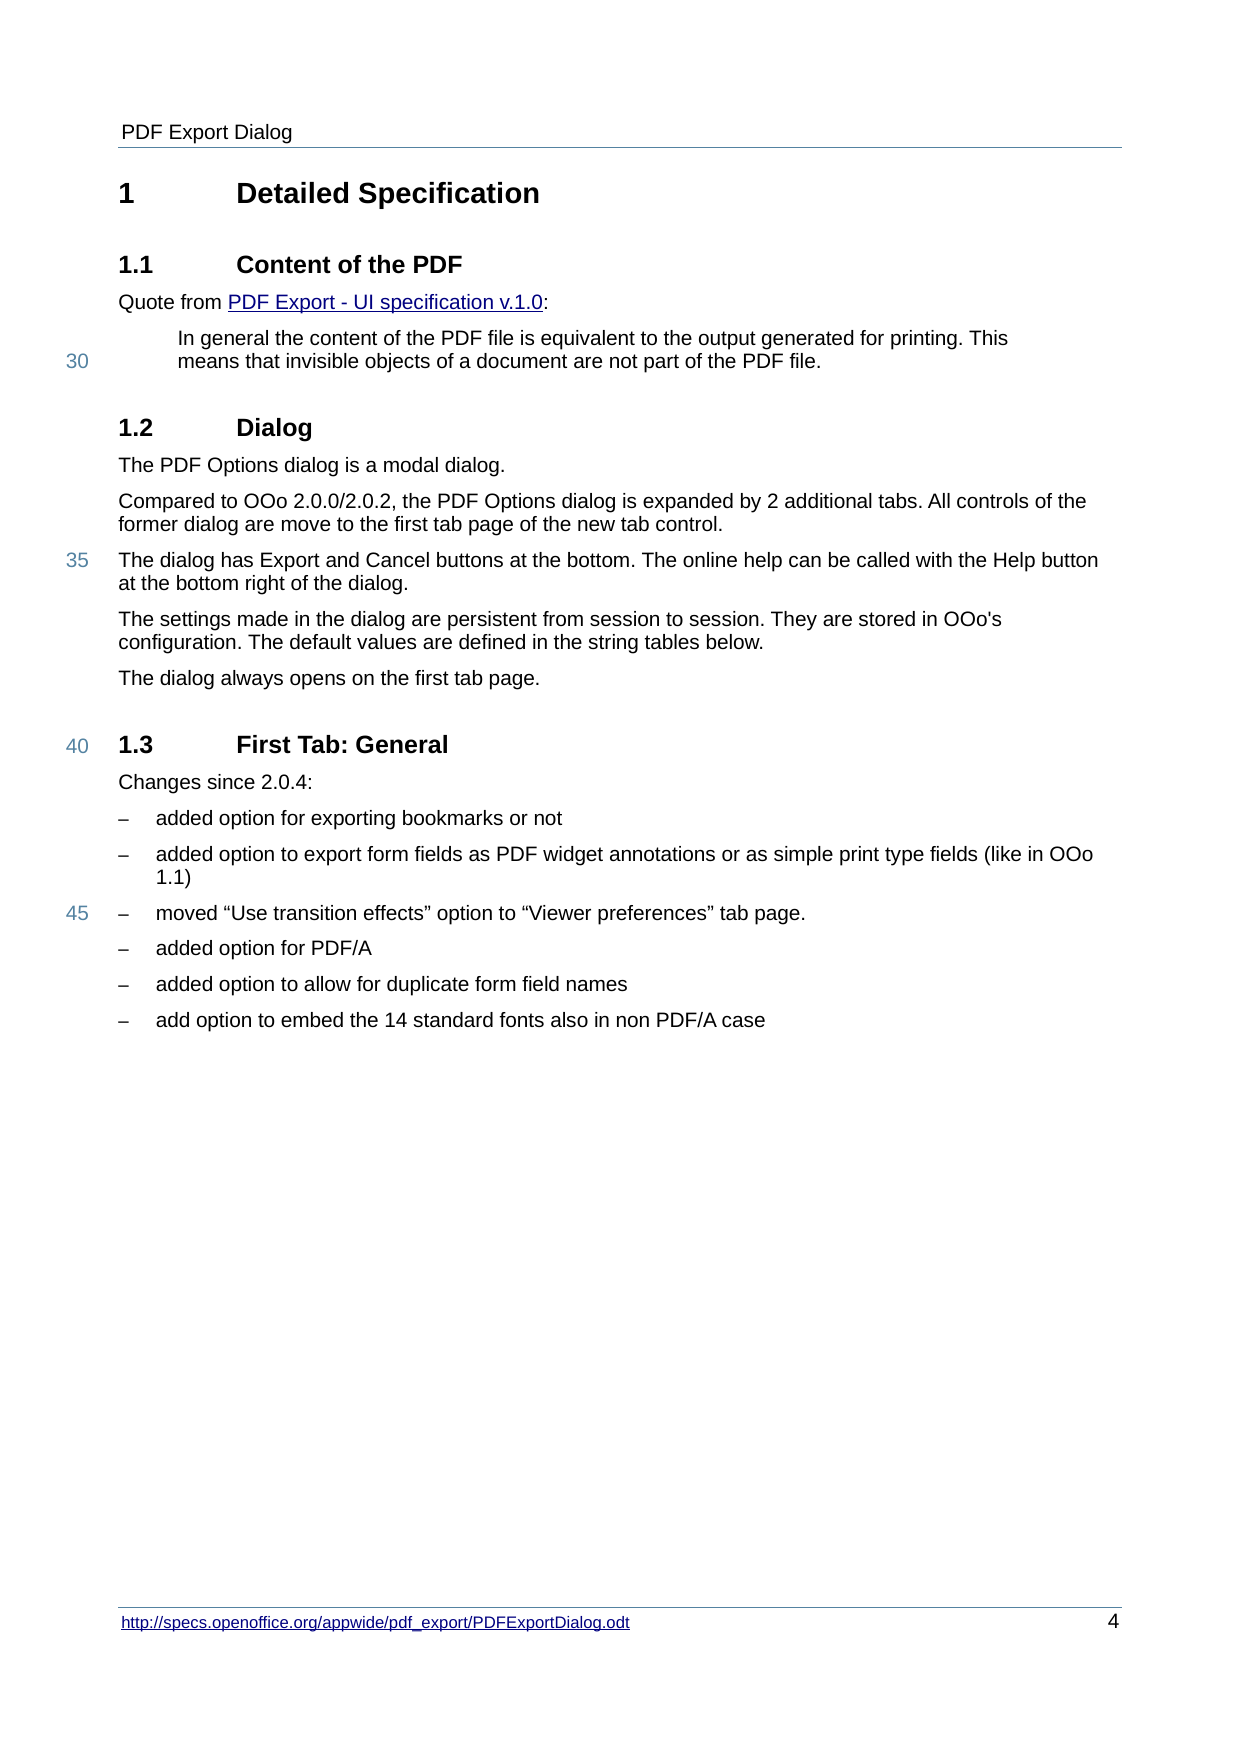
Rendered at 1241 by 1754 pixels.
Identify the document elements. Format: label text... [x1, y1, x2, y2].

text The PDF Options dialog is a modal dialog. [118, 454, 1122, 477]
list added option to allow for duplicate form field names [118, 973, 1122, 996]
text The dialog always opens on the first tab page. [118, 667, 1122, 690]
list moved “Use transition effects” option to “Viewer preferences” tab page. [118, 901, 1122, 924]
text The settings made in the dialog are persistent from session to session. They are stored in OOo's configuration. The default values are defined in the string tables below. [118, 608, 1122, 654]
text Compared to OOo 2.0.0/2.0.2, the PDF Options dialog is expanded by 2 additional tabs. All controls of the former dialog are move to the first tab page of the new tab control. [118, 490, 1122, 536]
subtitle Content of the PDF [118, 251, 1122, 279]
subtitle Dialog [118, 414, 1122, 442]
text In general the content of the PDF file is equivalent to the output generated for printing. This means that invisible objects of a document are not part of the PDF file. [177, 326, 1063, 373]
subtitle First Tab: General [118, 731, 1122, 759]
list added option for PDF/A [118, 937, 1122, 960]
list add option to embed the 14 standard fonts also in non PDF/A case [118, 1008, 1122, 1032]
text Changes since 2.0.4: [118, 771, 1122, 794]
list added option to export form fields as PDF widget annotations or as simple print type fields (like in OOo 1.1) [118, 842, 1122, 889]
list added option for exporting bookmarks or not [118, 807, 1122, 830]
text The dialog has Export and Cancel buttons at the bottom. The online help can be called with the Help button at the bottom right of the dialog. [118, 549, 1122, 595]
subtitle Detailed Specification [118, 177, 1122, 209]
text Quote from PDF Export - UI specification v.1.0: [118, 291, 1122, 314]
